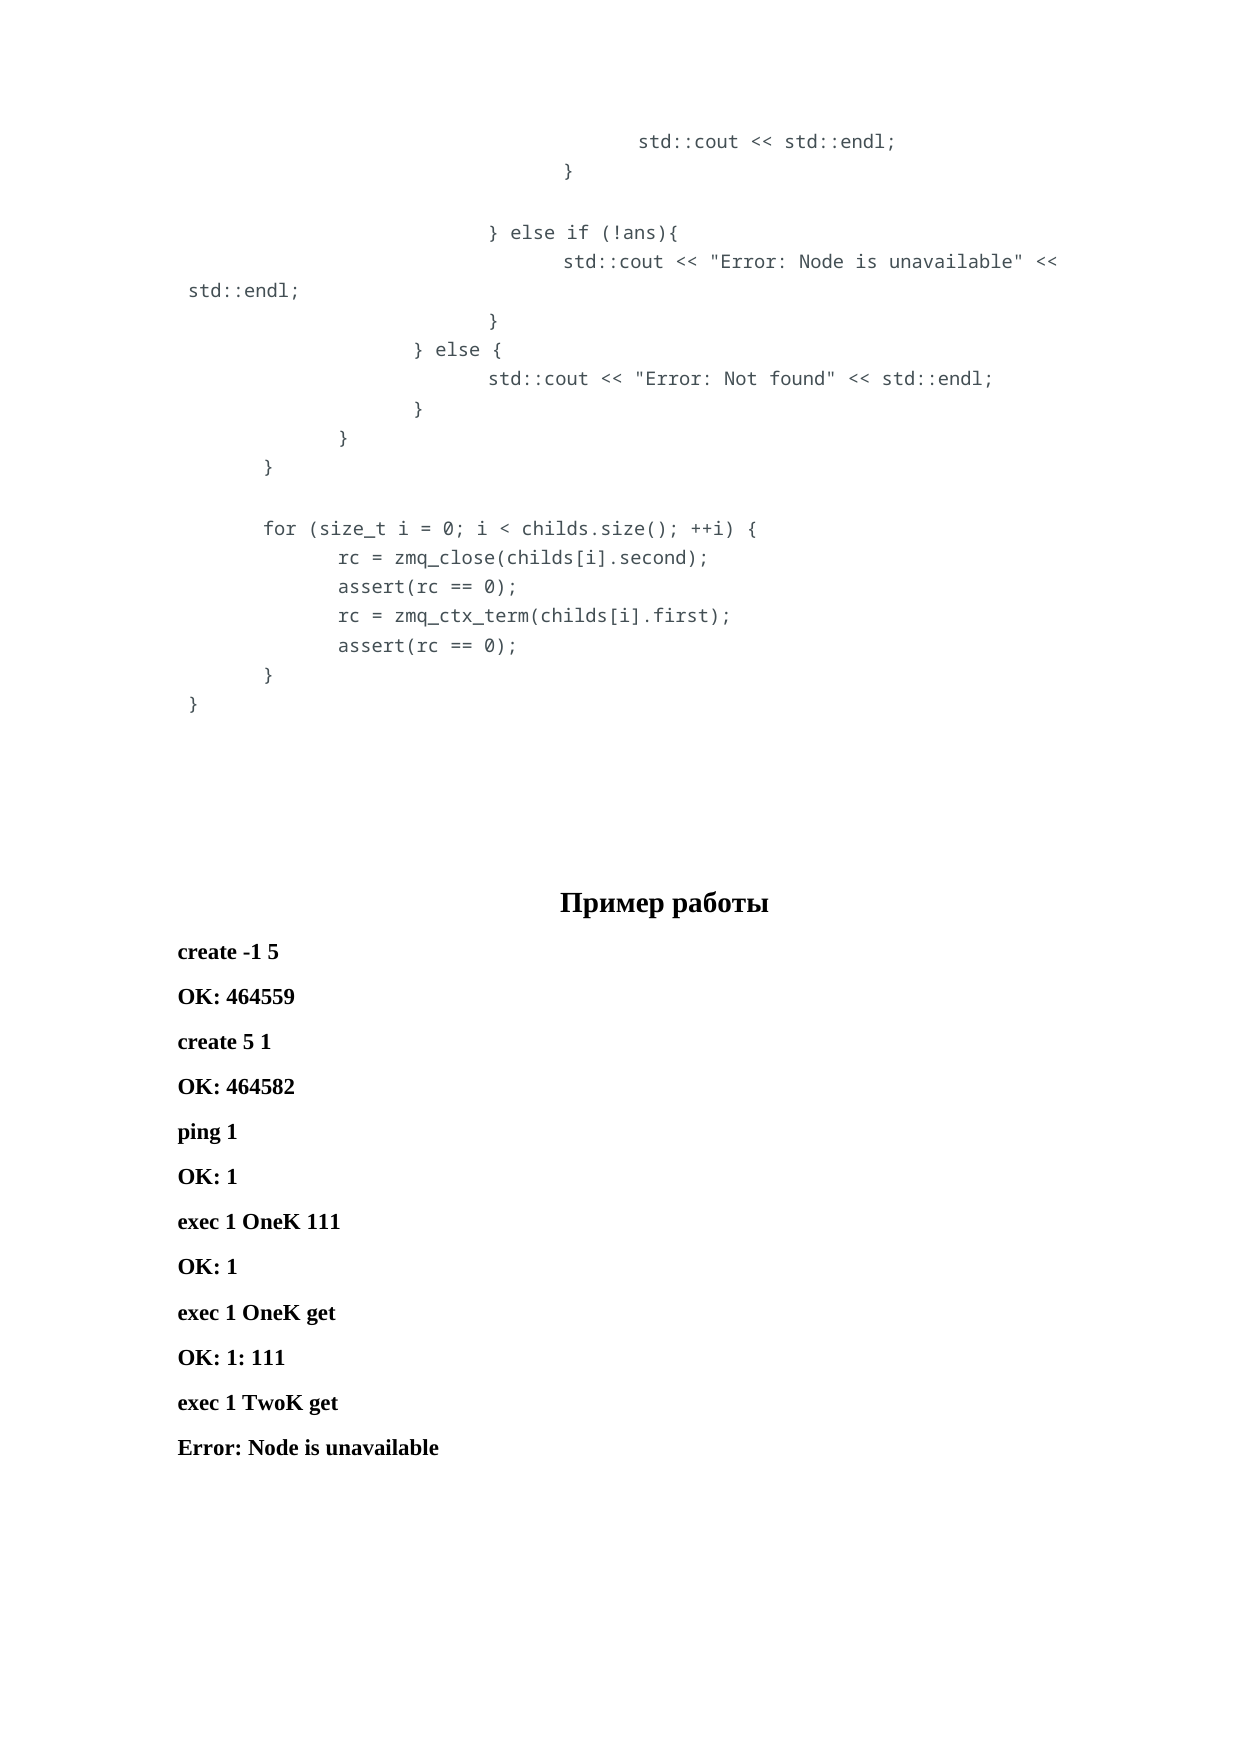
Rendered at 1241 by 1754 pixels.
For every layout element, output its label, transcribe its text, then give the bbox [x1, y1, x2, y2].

text Пример работы [177, 885, 1152, 918]
text ping 1 [177, 1118, 1152, 1144]
text OK: 1 [177, 1163, 1152, 1189]
text exec 1 TwoK get [177, 1389, 1152, 1415]
text OK: 464559 [177, 983, 1152, 1009]
text exec 1 OneK get [177, 1298, 1152, 1325]
text exec 1 OneK 111 [177, 1208, 1152, 1235]
table_header std::cout << std::endl; } } else if (!ans){ std::cout << "Error: Node is unavailable" << std::endl; } } else { std::cout << "Error: Not found" << std::endl; } } } for (size_t i = 0; i < childs.size(); ++i) { rc = zmq_close(childs[i].second); assert(rc == 0); rc = zmq_ctx_term(childs[i].first); assert(rc == 0); } } [177, 118, 1152, 726]
text create 5 1 [177, 1028, 1152, 1054]
text Error: Node is unavailable [177, 1434, 1152, 1460]
text OK: 1: 111 [177, 1344, 1152, 1370]
text create -1 5 [177, 938, 1152, 964]
text OK: 464582 [177, 1073, 1152, 1099]
text OK: 1 [177, 1253, 1152, 1280]
